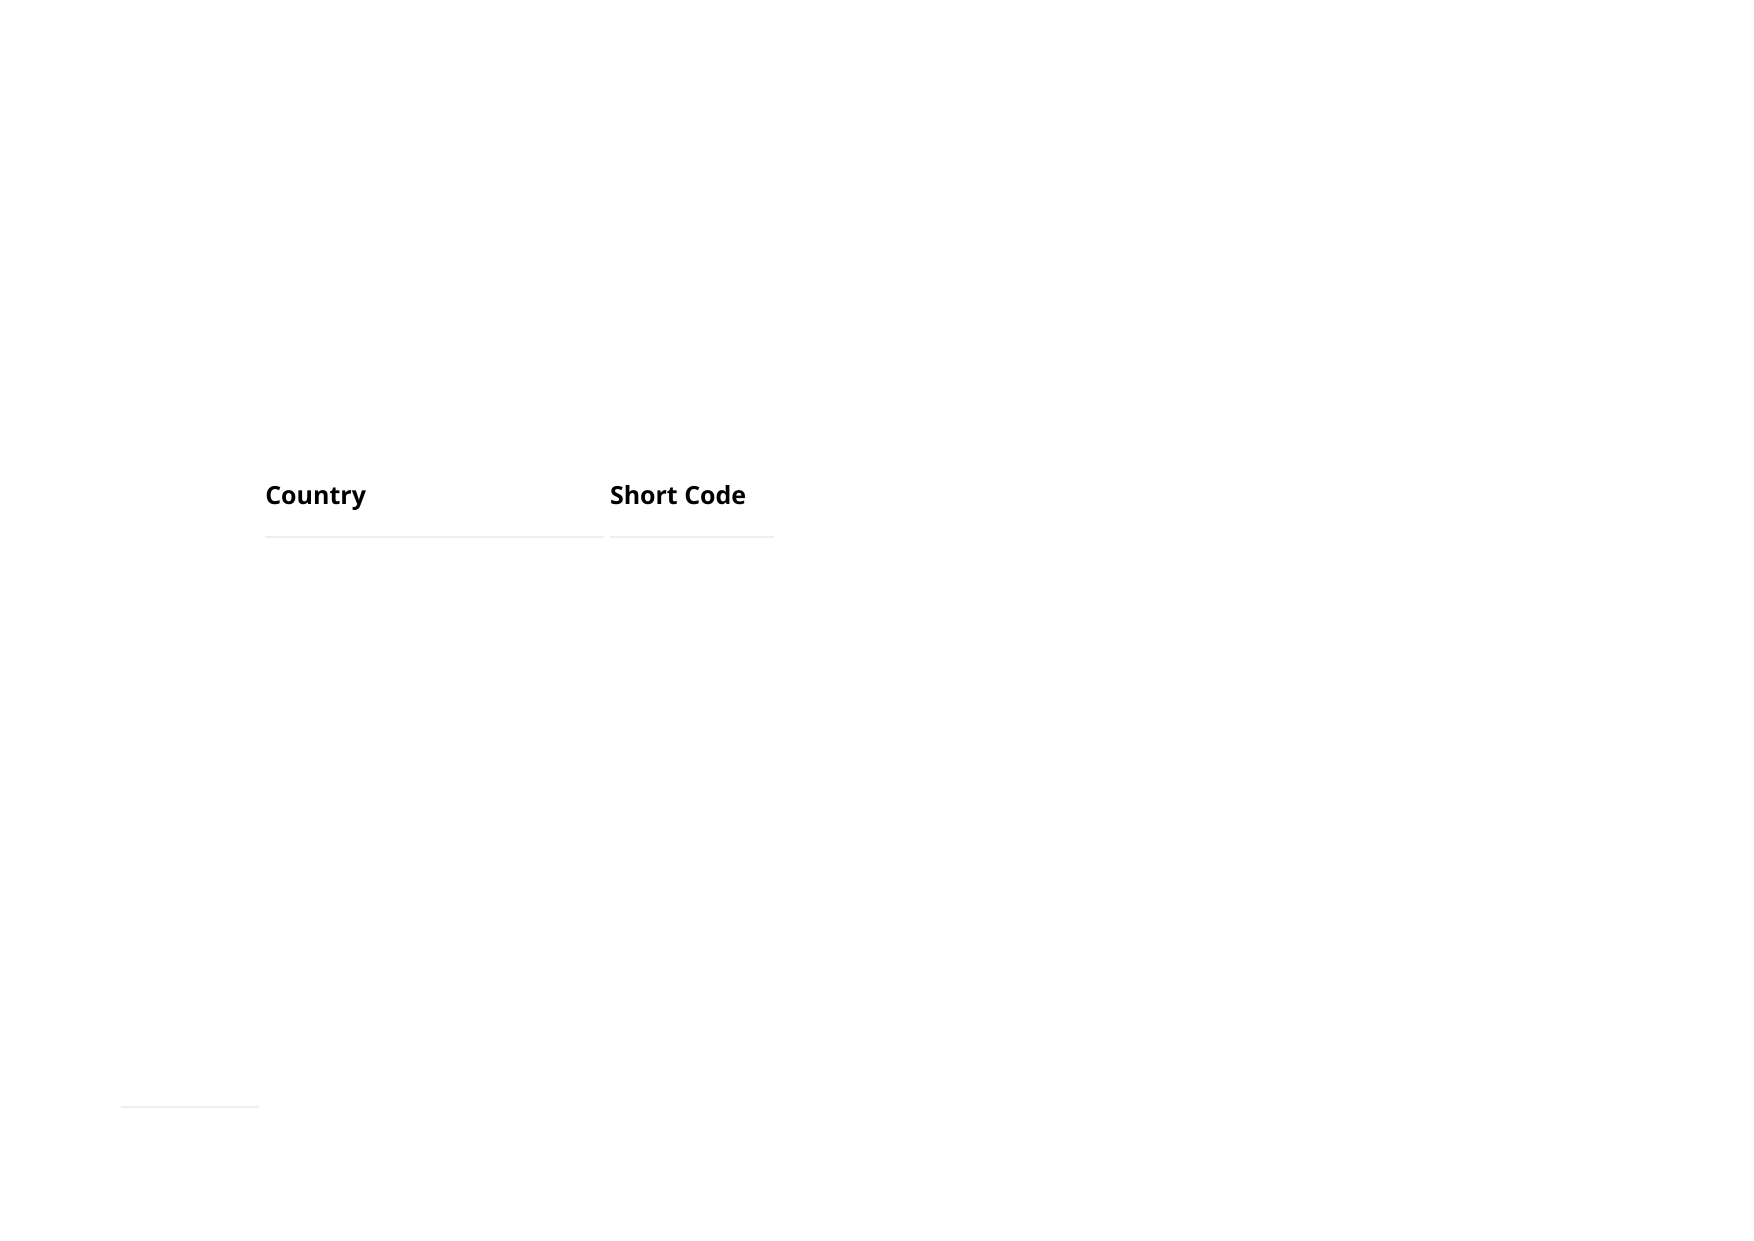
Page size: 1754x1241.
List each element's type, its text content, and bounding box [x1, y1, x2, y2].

table_header [118, 474, 262, 1111]
table_header Short Code [607, 474, 777, 1111]
table_header Country [262, 474, 607, 1111]
